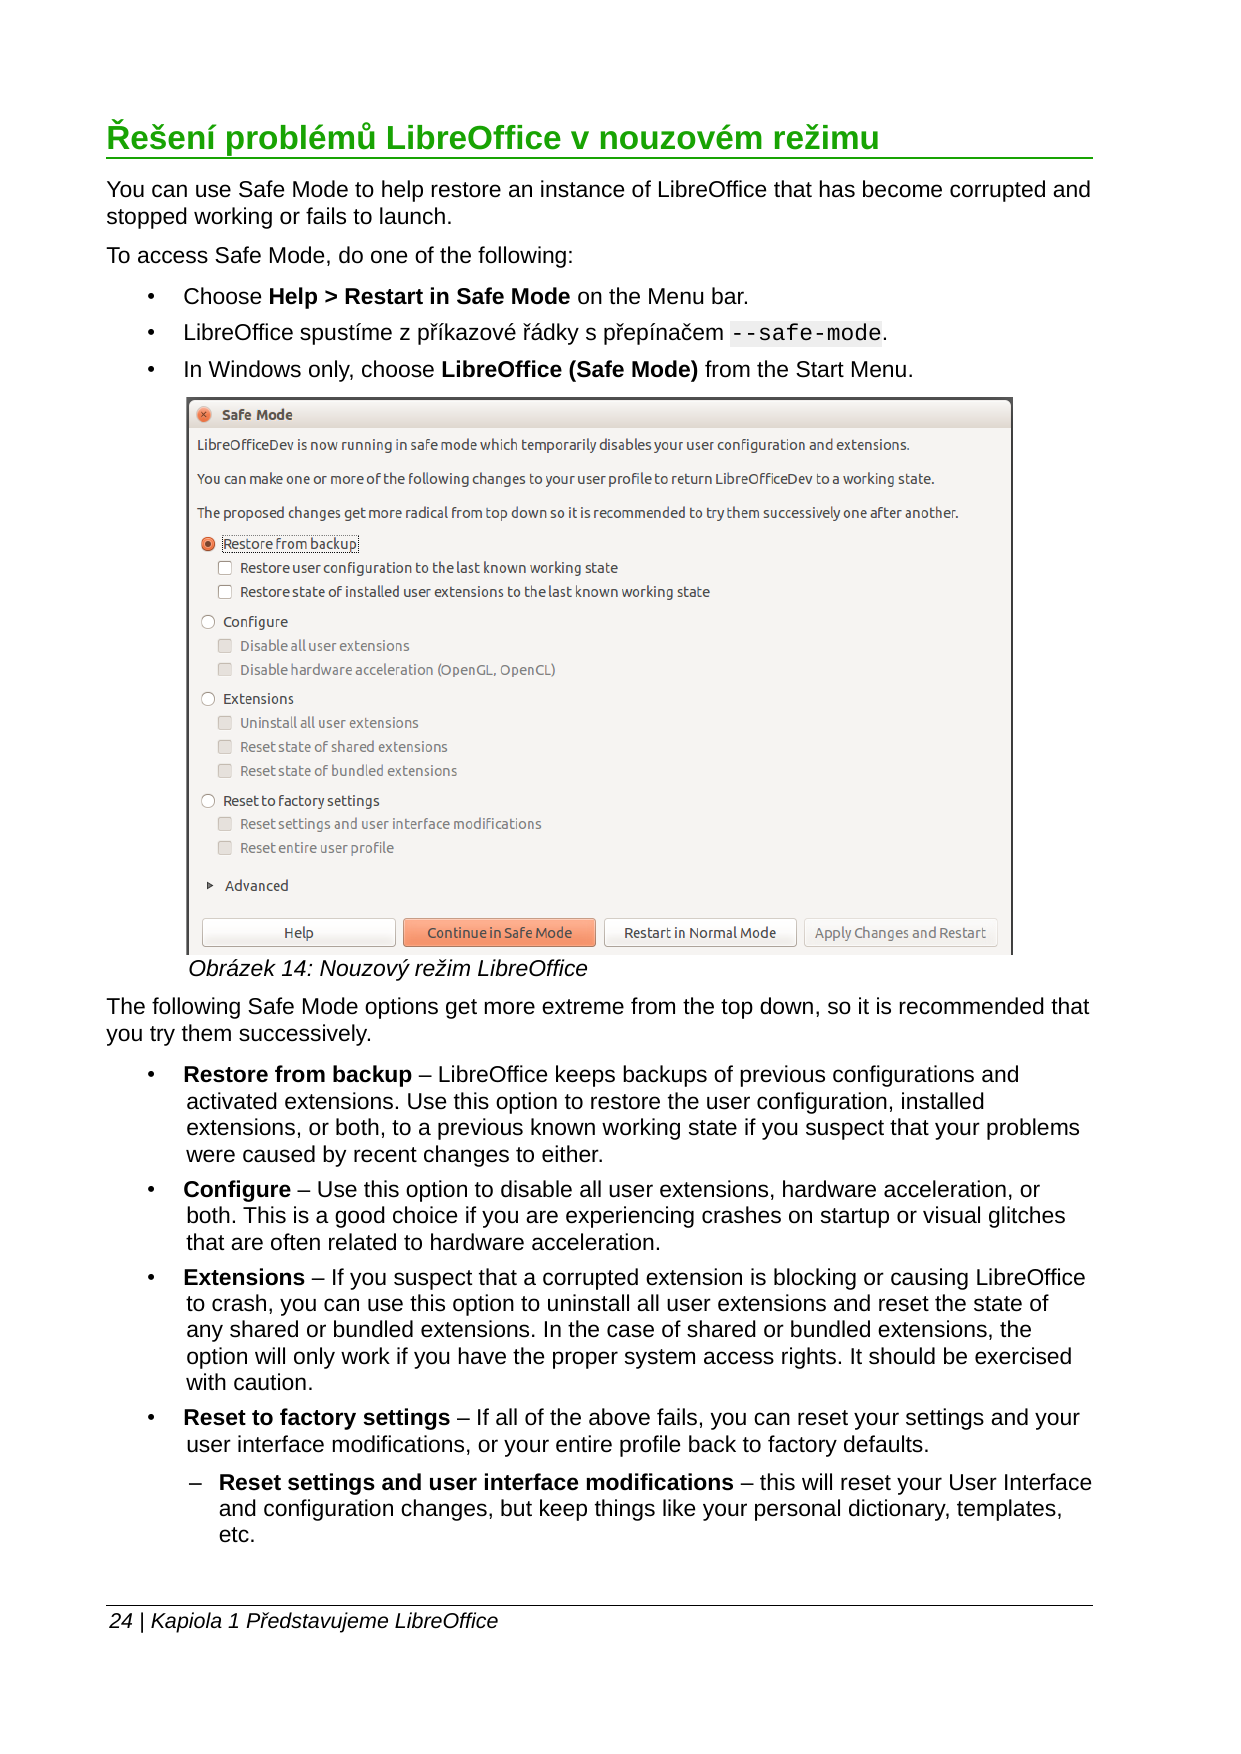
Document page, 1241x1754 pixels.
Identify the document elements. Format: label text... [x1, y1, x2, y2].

list Configure – Use this option to disable all user extensions, hardware acceleration, or both. This is a good choice if you are experiencing crashes on startup or visual glitches that are often related to hardware acceleration. [144, 1173, 1093, 1255]
list Reset to factory settings – If all of the above fails, you can reset your settings and your user interface modifications, or your entire profile back to factory defaults. [144, 1401, 1093, 1460]
text Obrázek 14: Nouzový režim LibreOffice [188, 955, 1011, 981]
list Reset settings and user interface modifications – this will reset your User Interface and configuration changes, but keep things like your personal dictionary, templates, etc. [189, 1469, 1093, 1548]
text The following Safe Mode options get more extreme from the top down, so it is recommended that you try them successively. [106, 993, 1093, 1046]
text To access Safe Mode, do one of the following: [106, 242, 1093, 268]
list LibreOffice spustíme z příkazové řádky s přepínačem --safe-mode. [144, 316, 1093, 347]
list Extensions – If you suspect that a corrupted extension is blocking or causing LibreOffice to crash, you can use this option to uninstall all user extensions and reset the state of any shared or bundled extensions. In the case of shared or bundled extensions, the option will only work if you have the proper system access rights. It should be exercised with caution. [144, 1261, 1093, 1395]
subtitle Řešení problémů LibreOffice v nouzovém režimu [106, 118, 1093, 157]
list Restore from backup – LibreOffice keeps backups of previous configurations and activated extensions. Use this option to restore the user configuration, installed extensions, or both, to a previous known working state if you suspect that your problems were caused by recent changes to either. [144, 1058, 1093, 1167]
picture [186, 397, 1013, 955]
list Choose Help > Restart in Safe Mode on the Menu bar. [144, 280, 1093, 310]
text You can use Safe Mode to help restore an instance of LibreOffice that has become corrupted and stopped working or fails to launch. [106, 176, 1093, 229]
list In Windows only, choose LibreOffice (Safe Mode) from the Start Menu. [144, 353, 1093, 385]
